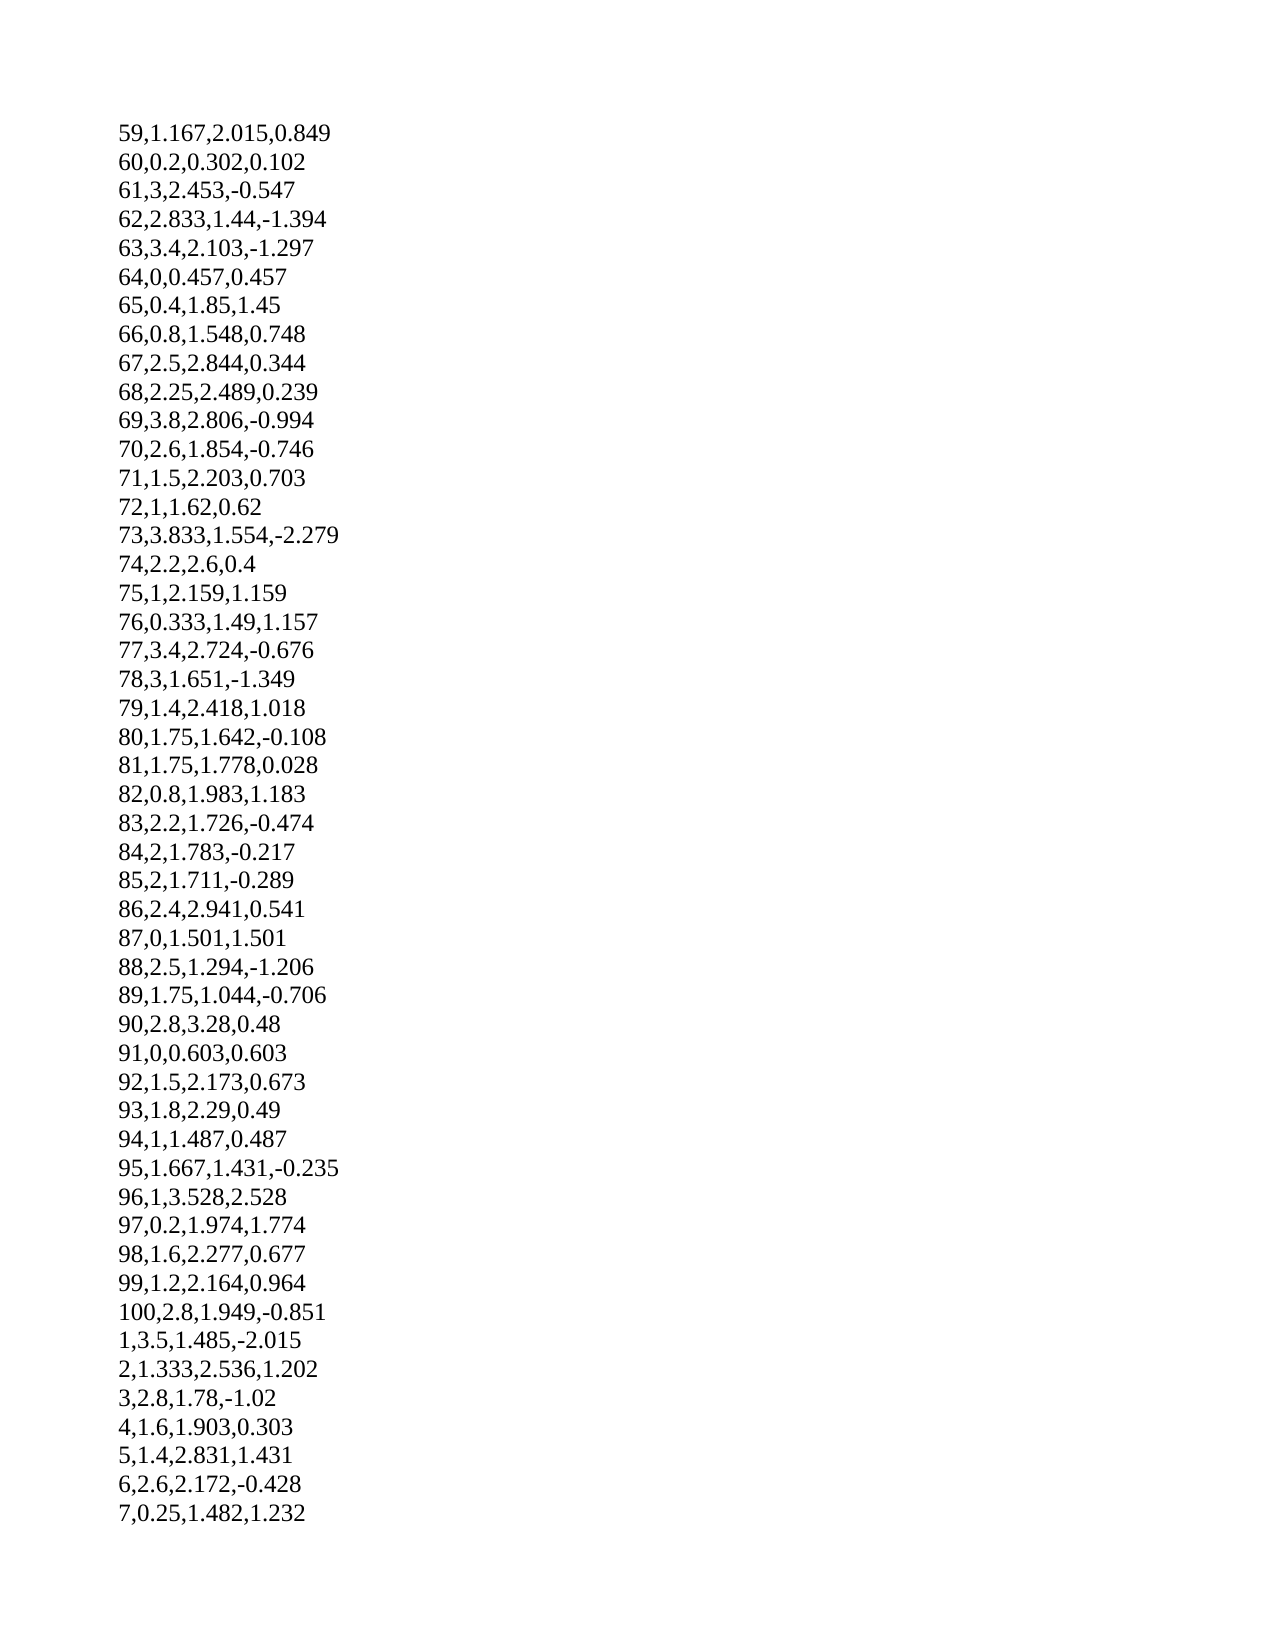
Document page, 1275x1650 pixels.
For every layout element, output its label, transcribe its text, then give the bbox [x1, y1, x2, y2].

text 79,1.4,2.418,1.018 [118, 693, 1157, 722]
text 86,2.4,2.941,0.541 [118, 894, 1157, 923]
text 82,0.8,1.983,1.183 [118, 779, 1157, 808]
text 95,1.667,1.431,-0.235 [118, 1153, 1157, 1182]
text 74,2.2,2.6,0.4 [118, 549, 1157, 578]
text 93,1.8,2.29,0.49 [118, 1096, 1157, 1124]
text 99,1.2,2.164,0.964 [118, 1268, 1157, 1297]
text 73,3.833,1.554,-2.279 [118, 521, 1157, 549]
text 70,2.6,1.854,-0.746 [118, 434, 1157, 463]
text 76,0.333,1.49,1.157 [118, 607, 1157, 636]
text 94,1,1.487,0.487 [118, 1124, 1157, 1153]
text 60,0.2,0.302,0.102 [118, 147, 1157, 176]
text 97,0.2,1.974,1.774 [118, 1211, 1157, 1239]
text 80,1.75,1.642,-0.108 [118, 722, 1157, 751]
text 67,2.5,2.844,0.344 [118, 348, 1157, 377]
text 83,2.2,1.726,-0.474 [118, 808, 1157, 837]
text 71,1.5,2.203,0.703 [118, 463, 1157, 492]
text 63,3.4,2.103,-1.297 [118, 233, 1157, 262]
text 96,1,3.528,2.528 [118, 1182, 1157, 1211]
text 78,3,1.651,-1.349 [118, 664, 1157, 693]
text 81,1.75,1.778,0.028 [118, 751, 1157, 779]
text 62,2.833,1.44,-1.394 [118, 204, 1157, 233]
text 64,0,0.457,0.457 [118, 262, 1157, 291]
text 75,1,2.159,1.159 [118, 578, 1157, 607]
text 1,3.5,1.485,-2.015 [118, 1326, 1157, 1354]
text 89,1.75,1.044,-0.706 [118, 981, 1157, 1009]
text 3,2.8,1.78,-1.02 [118, 1383, 1157, 1412]
text 100,2.8,1.949,-0.851 [118, 1297, 1157, 1326]
text 98,1.6,2.277,0.677 [118, 1239, 1157, 1268]
text 4,1.6,1.903,0.303 [118, 1412, 1157, 1441]
text 91,0,0.603,0.603 [118, 1038, 1157, 1067]
text 87,0,1.501,1.501 [118, 923, 1157, 952]
text 6,2.6,2.172,-0.428 [118, 1469, 1157, 1498]
text 77,3.4,2.724,-0.676 [118, 636, 1157, 664]
text 7,0.25,1.482,1.232 [118, 1498, 1157, 1527]
text 90,2.8,3.28,0.48 [118, 1009, 1157, 1038]
text 92,1.5,2.173,0.673 [118, 1067, 1157, 1096]
text 61,3,2.453,-0.547 [118, 176, 1157, 204]
text 69,3.8,2.806,-0.994 [118, 406, 1157, 434]
text 85,2,1.711,-0.289 [118, 866, 1157, 894]
text 72,1,1.62,0.62 [118, 492, 1157, 521]
text 65,0.4,1.85,1.45 [118, 291, 1157, 319]
text 84,2,1.783,-0.217 [118, 837, 1157, 866]
text 5,1.4,2.831,1.431 [118, 1441, 1157, 1469]
text 59,1.167,2.015,0.849 [118, 118, 1157, 147]
text 66,0.8,1.548,0.748 [118, 319, 1157, 348]
text 88,2.5,1.294,-1.206 [118, 952, 1157, 981]
text 68,2.25,2.489,0.239 [118, 377, 1157, 406]
text 2,1.333,2.536,1.202 [118, 1354, 1157, 1383]
